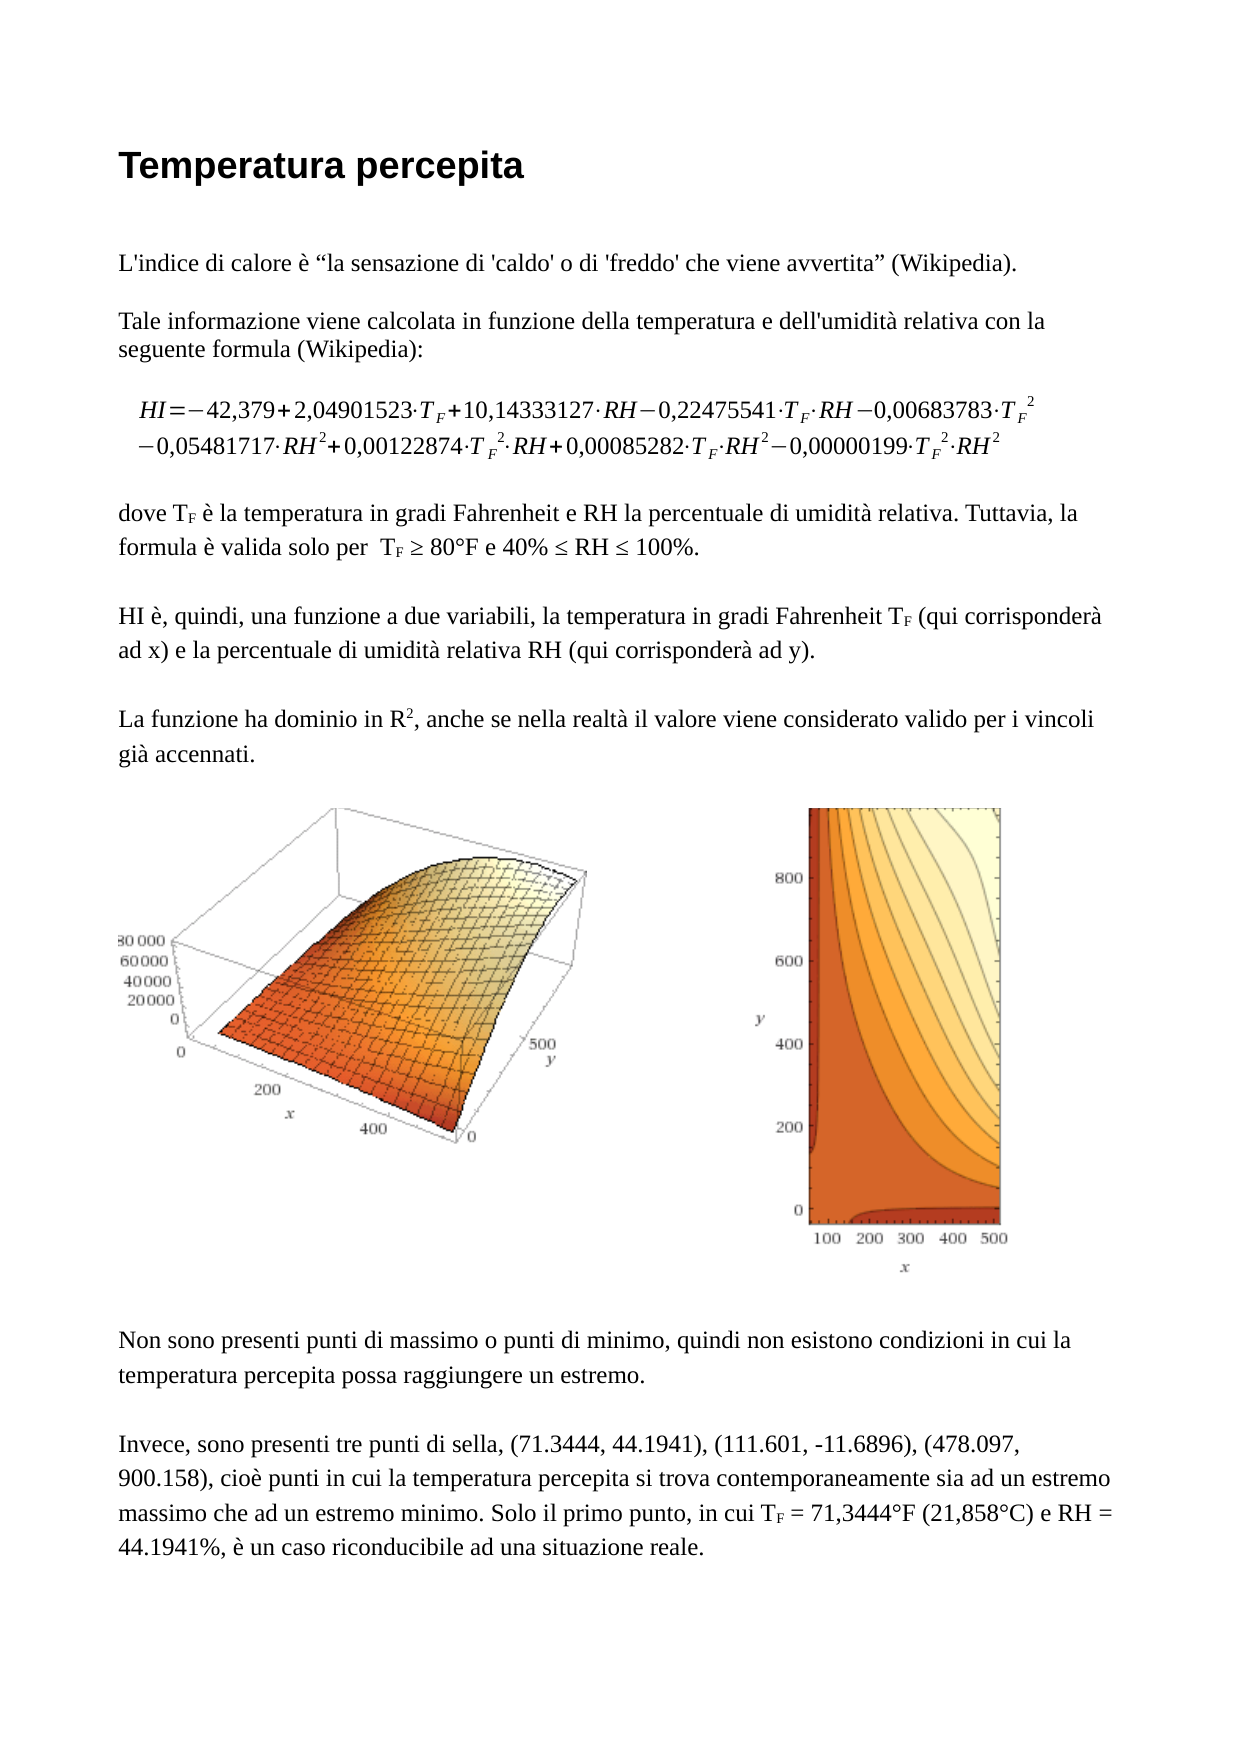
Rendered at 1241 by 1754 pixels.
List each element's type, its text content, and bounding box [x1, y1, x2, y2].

picture [118, 808, 587, 1147]
text HI è, quindi, una funzione a due variabili, la temperatura in gradi Fahrenheit TF (qui corrisponderà ad x) e la percentuale di umidità relativa RH (qui corrisponderà ad y). [118, 601, 1122, 664]
text L'indice di calore è “la sensazione di 'caldo' o di 'freddo' che viene avvertita” (Wikipedia). [118, 248, 1122, 277]
text La funzione ha dominio in R2, anche se nella realtà il valore viene considerato valido per i vincoli già accennati. [118, 704, 1122, 768]
picture [754, 808, 1008, 1277]
text dove TF è la temperatura in gradi Fahrenheit e RH la percentuale di umidità relativa. Tuttavia, la formula è valida solo per TF ≥ 80°F e 40% ≤ RH ≤ 100%. [118, 498, 1122, 561]
text Invece, sono presenti tre punti di sella, (71.3444, 44.1941), (111.601, -11.6896), (478.097, 900.158), cioè punti in cui la temperatura percepita si trova contemporaneamente sia ad un estremo massimo che ad un estremo minimo. Solo il primo punto, in cui TF = 71,3444°F (21,858°C) e RH = 44.1941%, è un caso riconducibile ad una situazione reale. [118, 1429, 1122, 1561]
text Non sono presenti punti di massimo o punti di minimo, quindi non esistono condizioni in cui la temperatura percepita possa raggiungere un estremo. [118, 1325, 1122, 1388]
subtitle Temperatura percepita [118, 143, 1122, 187]
text Tale informazione viene calcolata in funzione della temperatura e dell'umidità relativa con la seguente formula (Wikipedia): [118, 306, 1122, 363]
